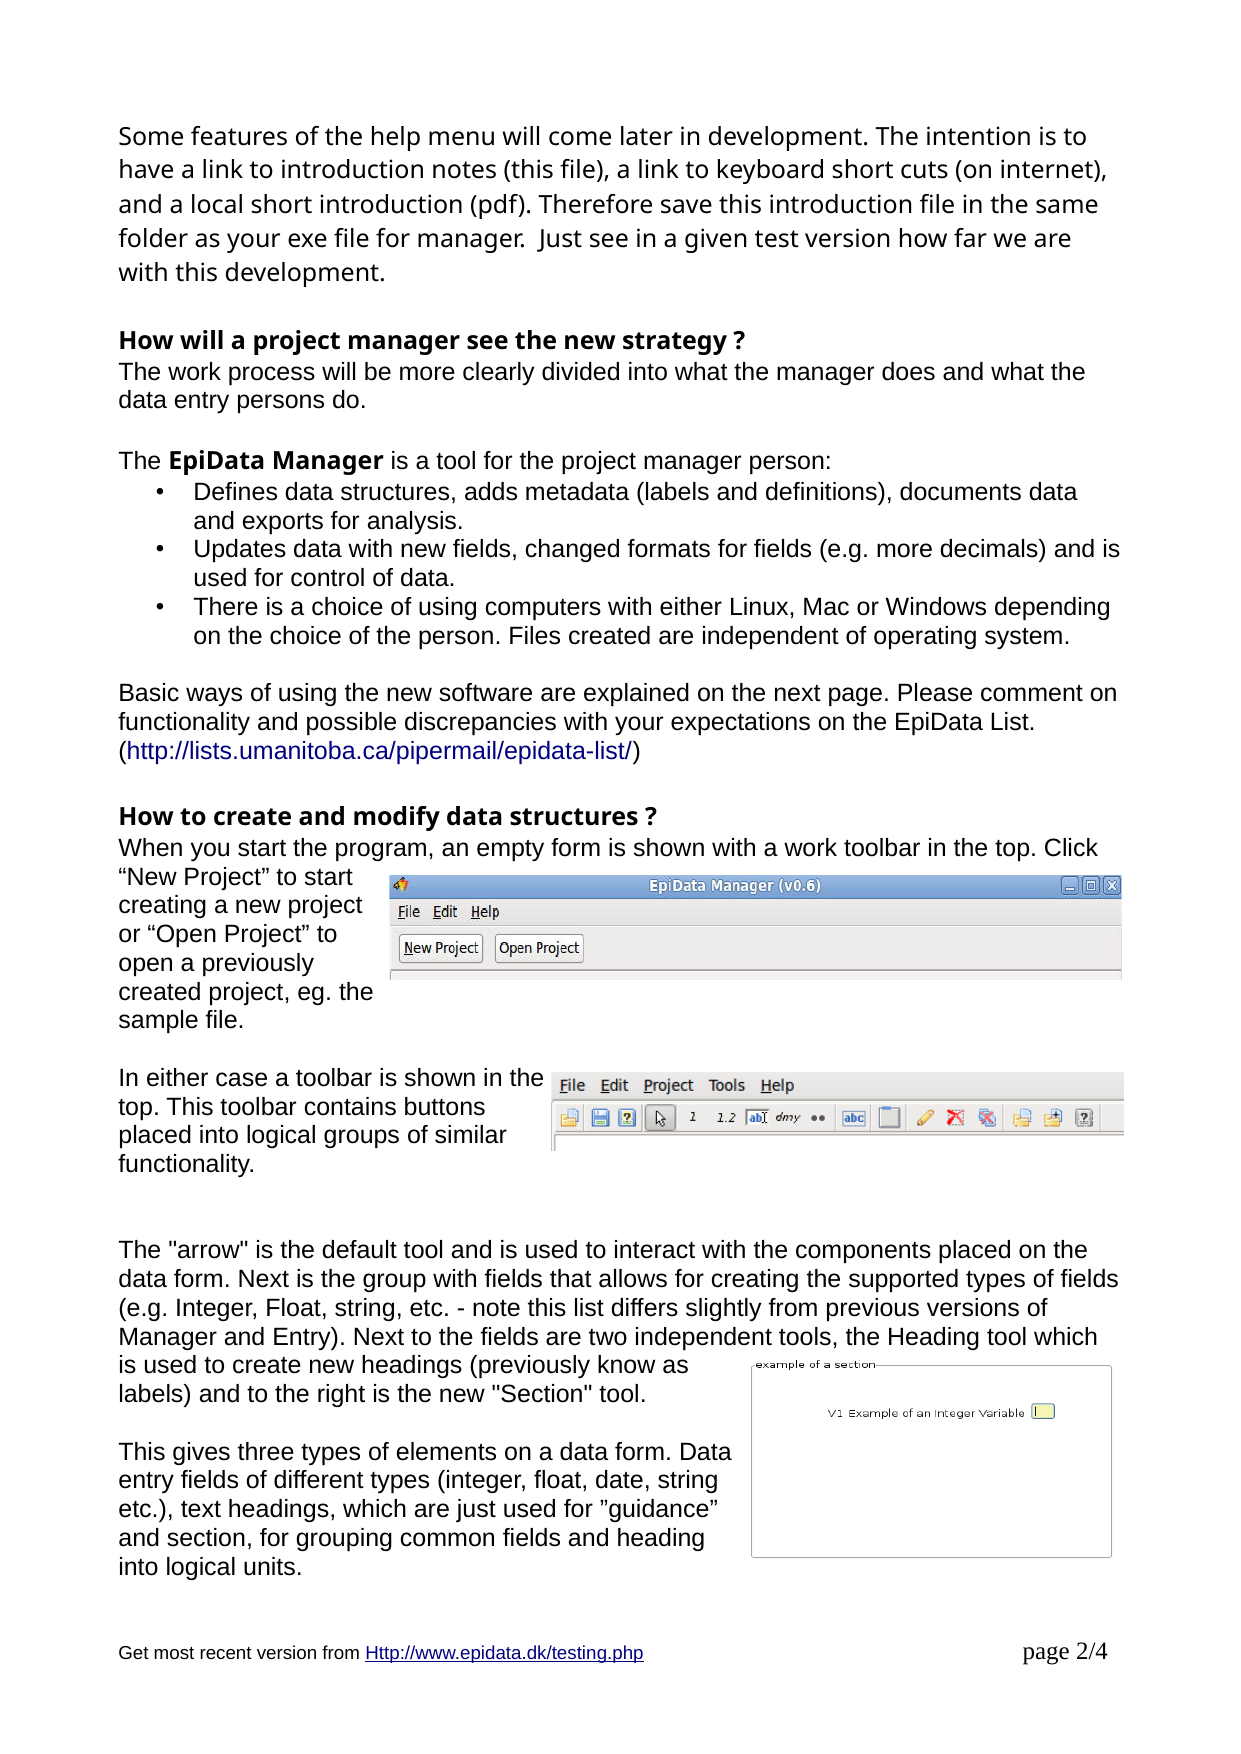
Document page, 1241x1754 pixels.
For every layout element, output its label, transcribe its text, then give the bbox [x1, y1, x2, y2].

text How to create and modify data structures ? [118, 799, 1122, 833]
picture [389, 875, 1122, 980]
text This gives three types of elements on a data form. Data entry fields of different types (integer, float, date, string etc.), text headings, which are just used for ”guidance” and section, for grouping common fields and heading into logical units. [118, 1437, 1122, 1580]
picture [551, 1072, 1124, 1151]
list Defines data structures, adds metadata (labels and definitions), documents data and exports for analysis. [156, 477, 1122, 534]
text The work process will be more clearly divided into what the manager does and what the data entry persons do. [118, 357, 1122, 414]
text The "arrow" is the default tool and is used to interact with the components placed on the data form. Next is the group with fields that allows for creating the supported types of fields (e.g. Integer, Float, string, etc. - note this list differs slightly from previous versions of Manager and Entry). Next to the fields are two independent tools, the Heading tool which is used to create new headings (previously know as labels) and to the right is the new "Section" tool. [118, 1235, 1122, 1408]
picture [745, 1358, 1117, 1562]
text How will a project manager see the new strategy ? [118, 322, 1122, 357]
text The EpiData Manager is a tool for the project manager person: [118, 443, 1122, 477]
text functionality and possible discrepancies with your expectations on the EpiData List. [118, 707, 1122, 736]
text Basic ways of using the new software are explained on the next page. Please comment on [118, 678, 1122, 707]
text When you start the program, an empty form is shown with a work toolbar in the top. Click “New Project” to start creating a new project or “Open Project” to open a previously created project, eg. the sample file. [118, 833, 1122, 1034]
list Updates data with new fields, changed formats for fields (e.g. more decimals) and is used for control of data. [156, 534, 1122, 592]
text (http://lists.umanitoba.ca/pipermail/epidata-list/) [118, 736, 1122, 765]
text In either case a toolbar is shown in the top. This toolbar contains buttons placed into logical groups of similar functionality. [118, 1063, 1122, 1178]
list There is a choice of using computers with either Linux, Mac or Windows depending on the choice of the person. Files created are independent of operating system. [156, 592, 1122, 650]
text Some features of the help menu will come later in development. The intention is to have a link to introduction notes (this file), a link to keyboard short cuts (on internet), and a local short introduction (pdf). Therefore save this introduction file in the same folder as your exe file for manager. Just see in a given test version how far we are with this development. [118, 118, 1122, 288]
